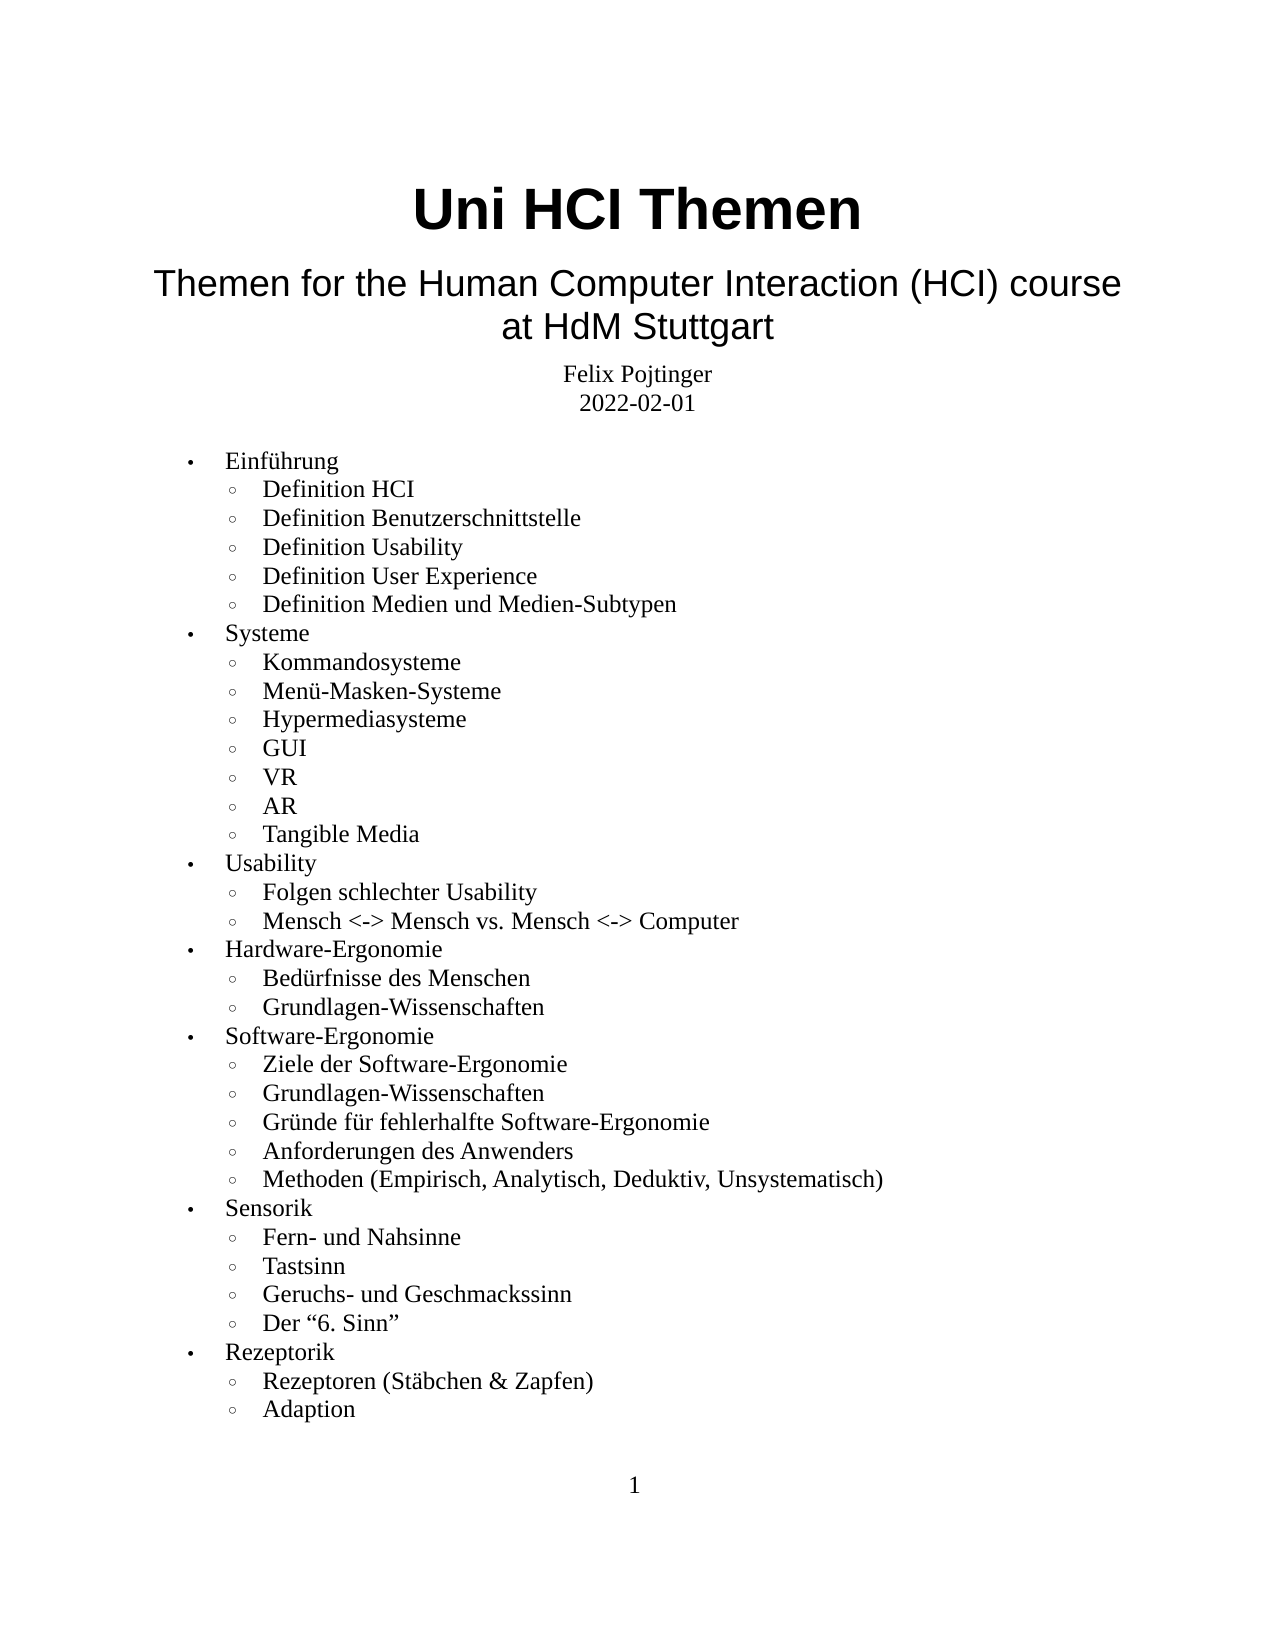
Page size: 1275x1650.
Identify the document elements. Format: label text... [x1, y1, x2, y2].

list Adaption [225, 1394, 1125, 1423]
list Bedürfnisse des Menschen [225, 963, 1125, 992]
list Methoden (Empirisch, Analytisch, Deduktiv, Unsystematisch) [225, 1164, 1125, 1193]
subtitle Themen for the Human Computer Interaction (HCI) course at HdM Stuttgart [150, 261, 1125, 347]
list Tastsinn [225, 1251, 1125, 1279]
list Software-Ergonomie [187, 1021, 1125, 1049]
list Definition User Experience [225, 561, 1125, 589]
list Einführung [187, 446, 1125, 474]
list Definition Usability [225, 532, 1125, 561]
text Felix Pojtinger [150, 359, 1125, 388]
list Mensch <-> Mensch vs. Mensch <-> Computer [225, 906, 1125, 934]
list Menü-Masken-Systeme [225, 676, 1125, 704]
list Kommandosysteme [225, 647, 1125, 676]
list Usability [187, 848, 1125, 877]
list Hardware-Ergonomie [187, 934, 1125, 963]
list Ziele der Software-Ergonomie [225, 1049, 1125, 1078]
list Definition Medien und Medien-Subtypen [225, 589, 1125, 618]
list Rezeptorik [187, 1337, 1125, 1366]
list Rezeptoren (Stäbchen & Zapfen) [225, 1366, 1125, 1394]
list Gründe für fehlerhalfte Software-Ergonomie [225, 1107, 1125, 1136]
list Anforderungen des Anwenders [225, 1136, 1125, 1164]
list Grundlagen-Wissenschaften [225, 1078, 1125, 1107]
list Definition Benutzerschnittstelle [225, 503, 1125, 532]
list Sensorik [187, 1193, 1125, 1222]
list AR [225, 791, 1125, 819]
list GUI [225, 733, 1125, 762]
list Fern- und Nahsinne [225, 1222, 1125, 1251]
list Folgen schlechter Usability [225, 877, 1125, 906]
list Der “6. Sinn” [225, 1308, 1125, 1337]
title Uni HCI Themen [150, 175, 1125, 242]
list Systeme [187, 618, 1125, 647]
list Grundlagen-Wissenschaften [225, 992, 1125, 1021]
list VR [225, 762, 1125, 791]
text 2022-02-01 [150, 388, 1125, 417]
list Tangible Media [225, 819, 1125, 848]
list Hypermediasysteme [225, 704, 1125, 733]
list Geruchs- und Geschmackssinn [225, 1279, 1125, 1308]
list Definition HCI [225, 474, 1125, 503]
